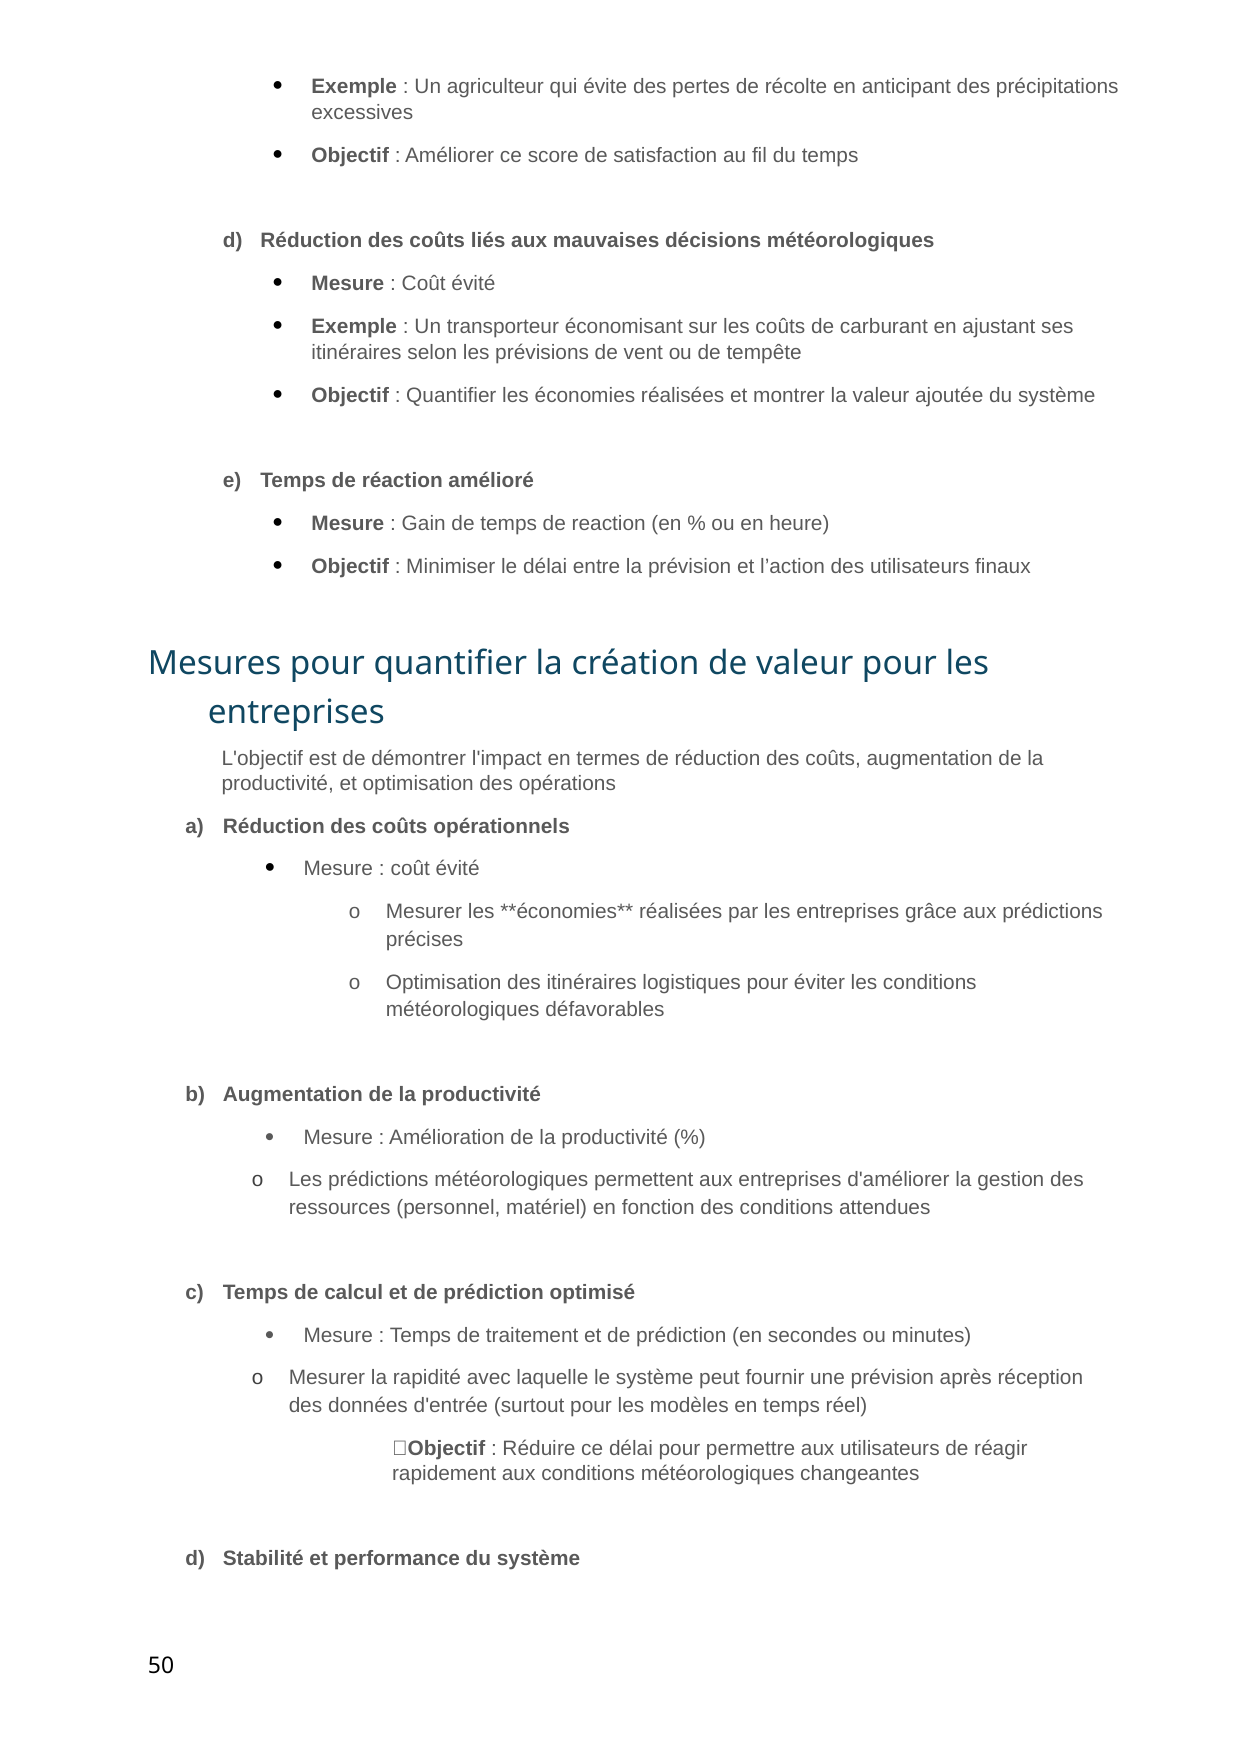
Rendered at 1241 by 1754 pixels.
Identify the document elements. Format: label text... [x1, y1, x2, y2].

list Temps de calcul et de prédiction optimisé [185, 1280, 1122, 1304]
list Mesurer les **économies** réalisées par les entreprises grâce aux prédictions précises [348, 899, 1122, 951]
list Mesure : Gain de temps de reaction (en % ou en heure) [274, 511, 1122, 535]
list Exemple : Un agriculteur qui évite des pertes de récolte en anticipant des précipitations excessives [274, 74, 1122, 124]
list Objectif : Minimiser le délai entre la prévision et l’action des utilisateurs finaux [274, 554, 1122, 578]
list Objectif : Quantifier les économies réalisées et montrer la valeur ajoutée du système [274, 383, 1122, 407]
list Mesure : Amélioration de la productivité (%) [266, 1125, 1122, 1149]
list Réduction des coûts liés aux mauvaises décisions météorologiques [223, 228, 1122, 252]
text L'objectif est de démontrer l'impact en termes de réduction des coûts, augmentation de la productivité, et optimisation des opérations [221, 745, 1122, 795]
list Temps de réaction amélioré [223, 468, 1122, 492]
list Stabilité et performance du système [185, 1546, 1122, 1570]
list Augmentation de la productivité [185, 1082, 1122, 1106]
list Optimisation des itinéraires logistiques pour éviter les conditions météorologiques défavorables [348, 969, 1122, 1021]
list Réduction des coûts opérationnels [185, 814, 1122, 838]
list Mesure : Temps de traitement et de prédiction (en secondes ou minutes) [266, 1322, 1122, 1347]
subtitle Mesures pour quantifier la création de valeur pour les entreprises [148, 639, 1122, 733]
list Objectif : Réduire ce délai pour permettre aux utilisateurs de réagir rapidement aux conditions météorologiques changeantes [392, 1435, 1122, 1485]
list Mesurer la rapidité avec laquelle le système peut fournir une prévision après réception des données d'entrée (surtout pour les modèles en temps réel) [251, 1365, 1122, 1417]
list Exemple : Un transporteur économisant sur les coûts de carburant en ajustant ses itinéraires selon les prévisions de vent ou de tempête [274, 314, 1122, 364]
list Objectif : Améliorer ce score de satisfaction au fil du temps [274, 143, 1122, 167]
list Mesure : coût évité [266, 856, 1122, 881]
list Mesure : Coût évité [274, 271, 1122, 295]
list Les prédictions météorologiques permettent aux entreprises d'améliorer la gestion des ressources (personnel, matériel) en fonction des conditions attendues [251, 1167, 1122, 1219]
